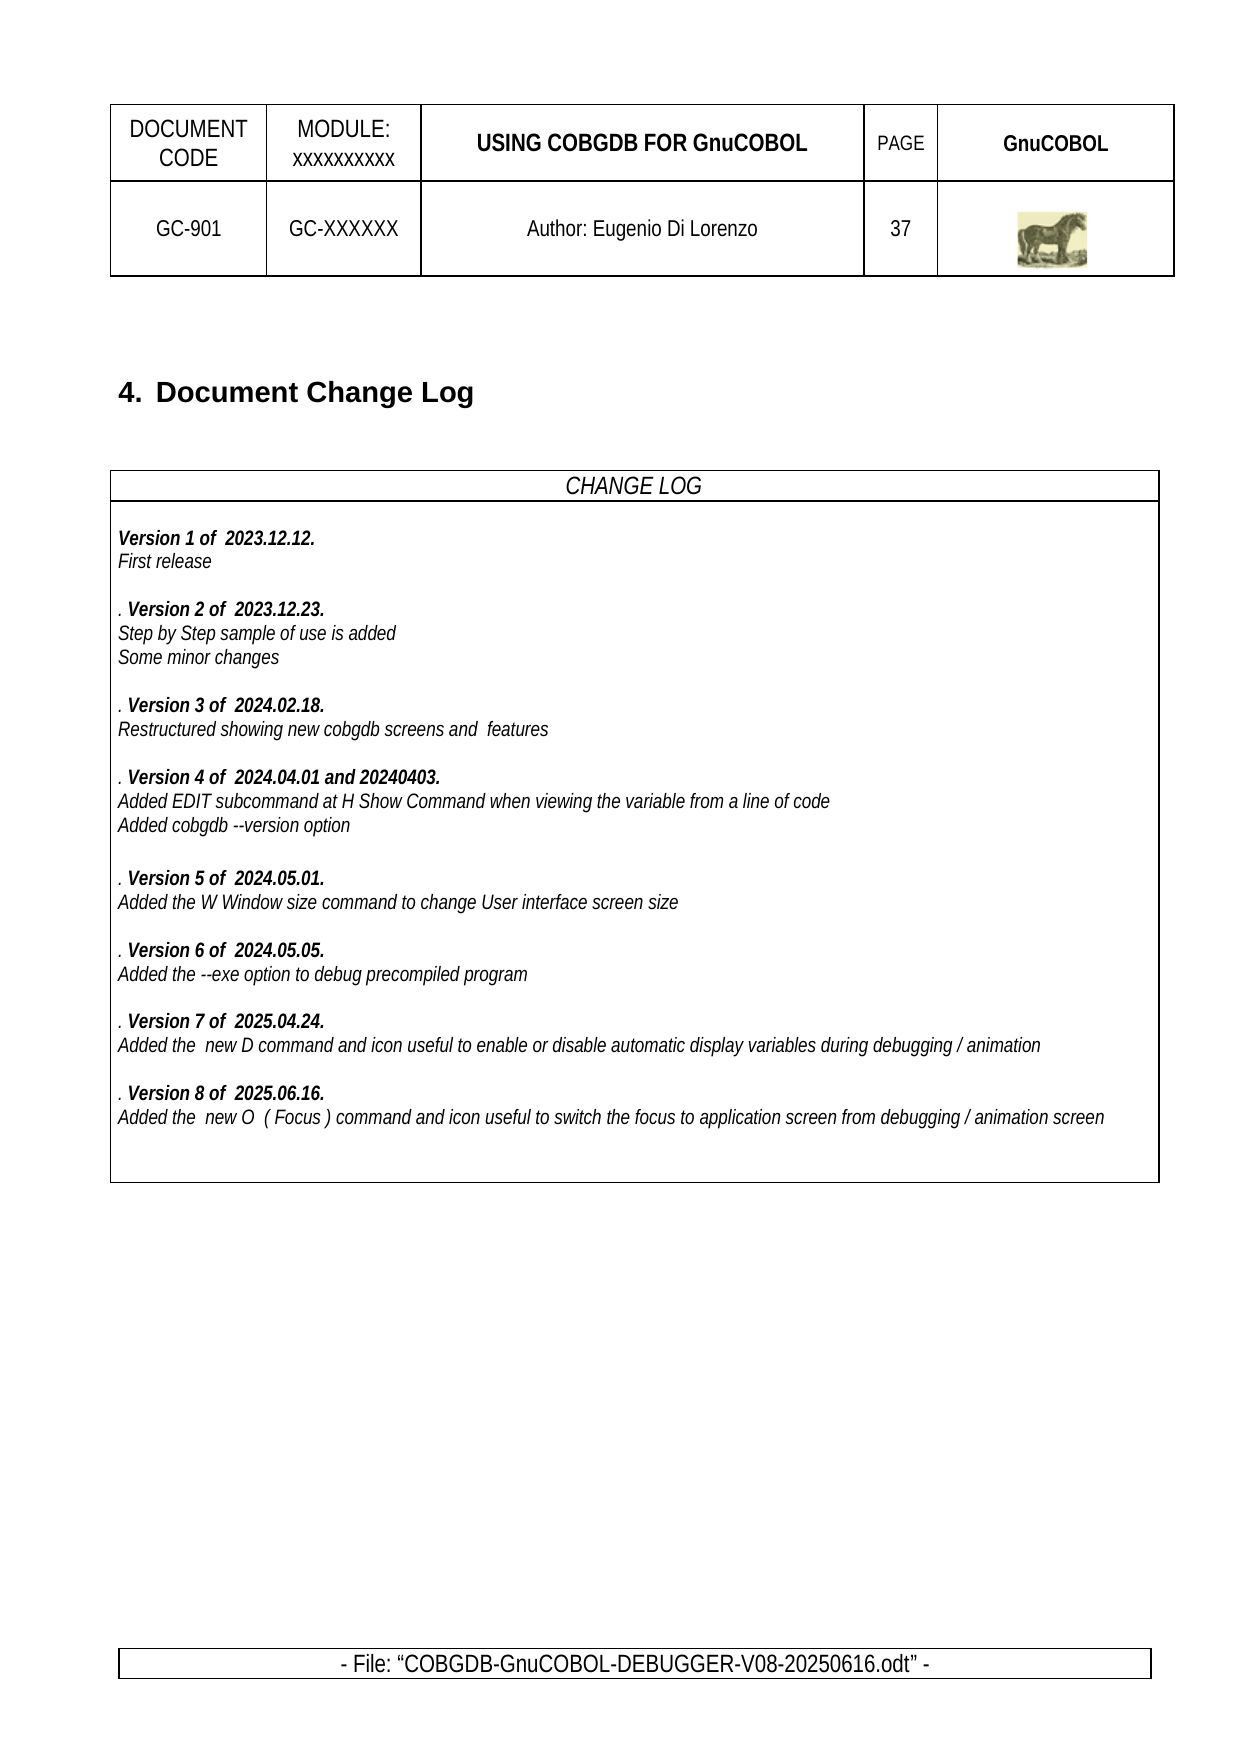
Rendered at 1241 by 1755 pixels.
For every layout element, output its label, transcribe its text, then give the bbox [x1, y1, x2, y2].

table_header CHANGE LOG [111, 471, 1158, 500]
table_cell Version 1 of 2023.12.12. First release . Version 2 of 2023.12.23. Step by Step sample of use is added Some minor changes . Version 3 of 2024.02.18. Restructured showing new cobgdb screens and features . Version 4 of 2024.04.01 and 20240403. Added EDIT subcommand at H Show Command when viewing the variable from a line of code Added cobgdb --version option . Version 5 of 2024.05.01. Added the W Window size command to change User interface screen size . Version 6 of 2024.05.05. Added the --exe option to debug precompiled program . Version 7 of 2025.04.24. Added the new D command and icon useful to enable or disable automatic display variables during debugging / animation . Version 8 of 2025.06.16. Added the new O ( Focus ) command and icon useful to switch the focus to application screen from debugging / animation screen [111, 502, 1158, 1182]
subtitle Document Change Log [118, 375, 1152, 408]
